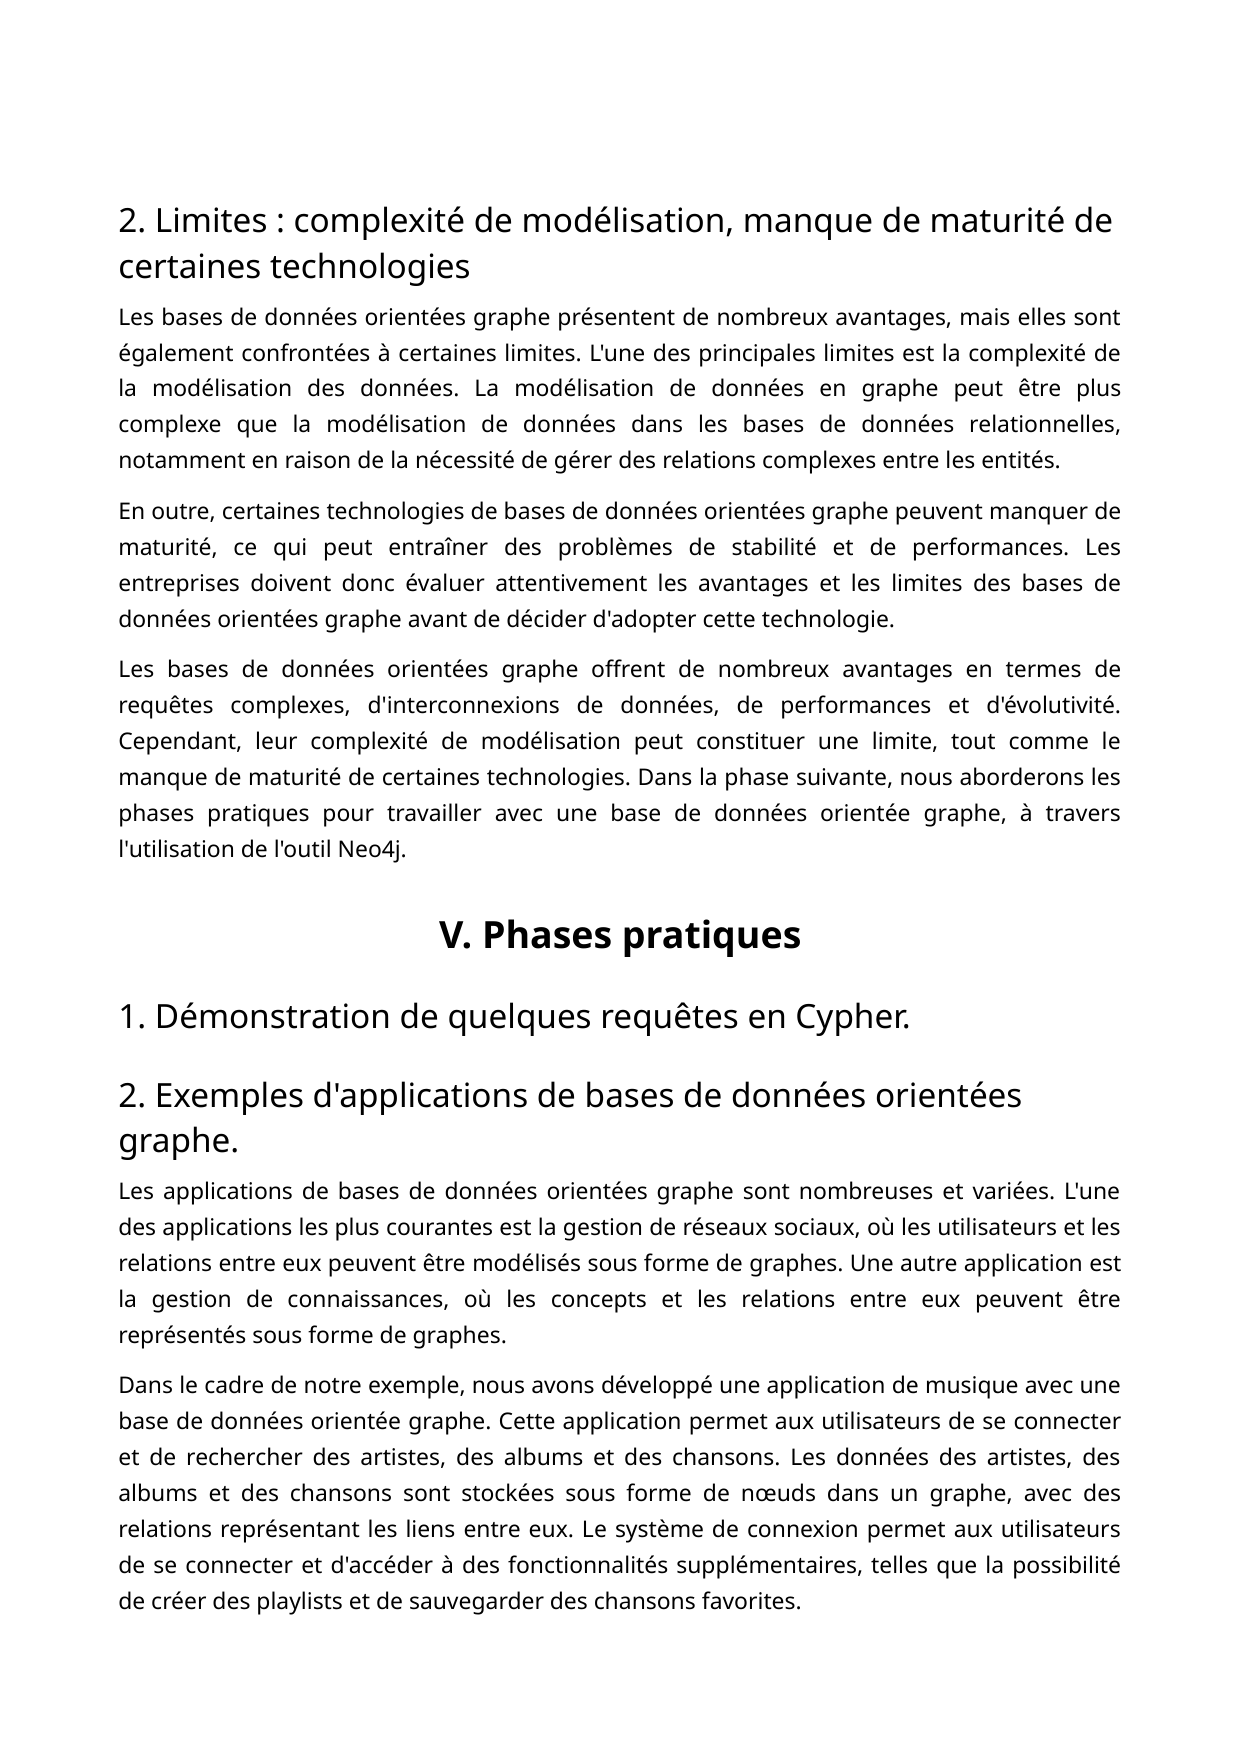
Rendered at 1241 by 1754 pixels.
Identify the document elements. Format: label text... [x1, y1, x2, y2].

text Dans le cadre de notre exemple, nous avons développé une application de musique avec une base de données orientée graphe. Cette application permet aux utilisateurs de se connecter et de rechercher des artistes, des albums et des chansons. Les données des artistes, des albums et des chansons sont stockées sous forme de nœuds dans un graphe, avec des relations représentant les liens entre eux. Le système de connexion permet aux utilisateurs de se connecter et d'accéder à des fonctionnalités supplémentaires, telles que la possibilité de créer des playlists et de sauvegarder des chansons favorites. [118, 1369, 1122, 1616]
subtitle 2. Limites : complexité de modélisation, manque de maturité de certaines technologies [118, 197, 1122, 288]
text En outre, certaines technologies de bases de données orientées graphe peuvent manquer de maturité, ce qui peut entraîner des problèmes de stabilité et de performances. Les entreprises doivent donc évaluer attentivement les avantages et les limites des bases de données orientées graphe avant de décider d'adopter cette technologie. [118, 495, 1122, 634]
text Les bases de données orientées graphe présentent de nombreux avantages, mais elles sont également confrontées à certaines limites. L'une des principales limites est la complexité de la modélisation des données. La modélisation de données en graphe peut être plus complexe que la modélisation de données dans les bases de données relationnelles, notamment en raison de la nécessité de gérer des relations complexes entre les entités. [118, 301, 1122, 476]
text Les applications de bases de données orientées graphe sont nombreuses et variées. L'une des applications les plus courantes est la gestion de réseaux sociaux, où les utilisateurs et les relations entre eux peuvent être modélisés sous forme de graphes. Une autre application est la gestion de connaissances, où les concepts et les relations entre eux peuvent être représentés sous forme de graphes. [118, 1175, 1122, 1350]
subtitle 2. Exemples d'applications de bases de données orientées graphe. [118, 1071, 1122, 1162]
subtitle 1. Démonstration de quelques requêtes en Cypher. [118, 993, 1122, 1038]
text Les bases de données orientées graphe offrent de nombreux avantages en termes de requêtes complexes, d'interconnexions de données, de performances et d'évolutivité. Cependant, leur complexité de modélisation peut constituer une limite, tout comme le manque de maturité de certaines technologies. Dans la phase suivante, nous aborderons les phases pratiques pour travailler avec une base de données orientée graphe, à travers l'utilisation de l'outil Neo4j. [118, 653, 1122, 864]
subtitle V. Phases pratiques [118, 908, 1122, 959]
